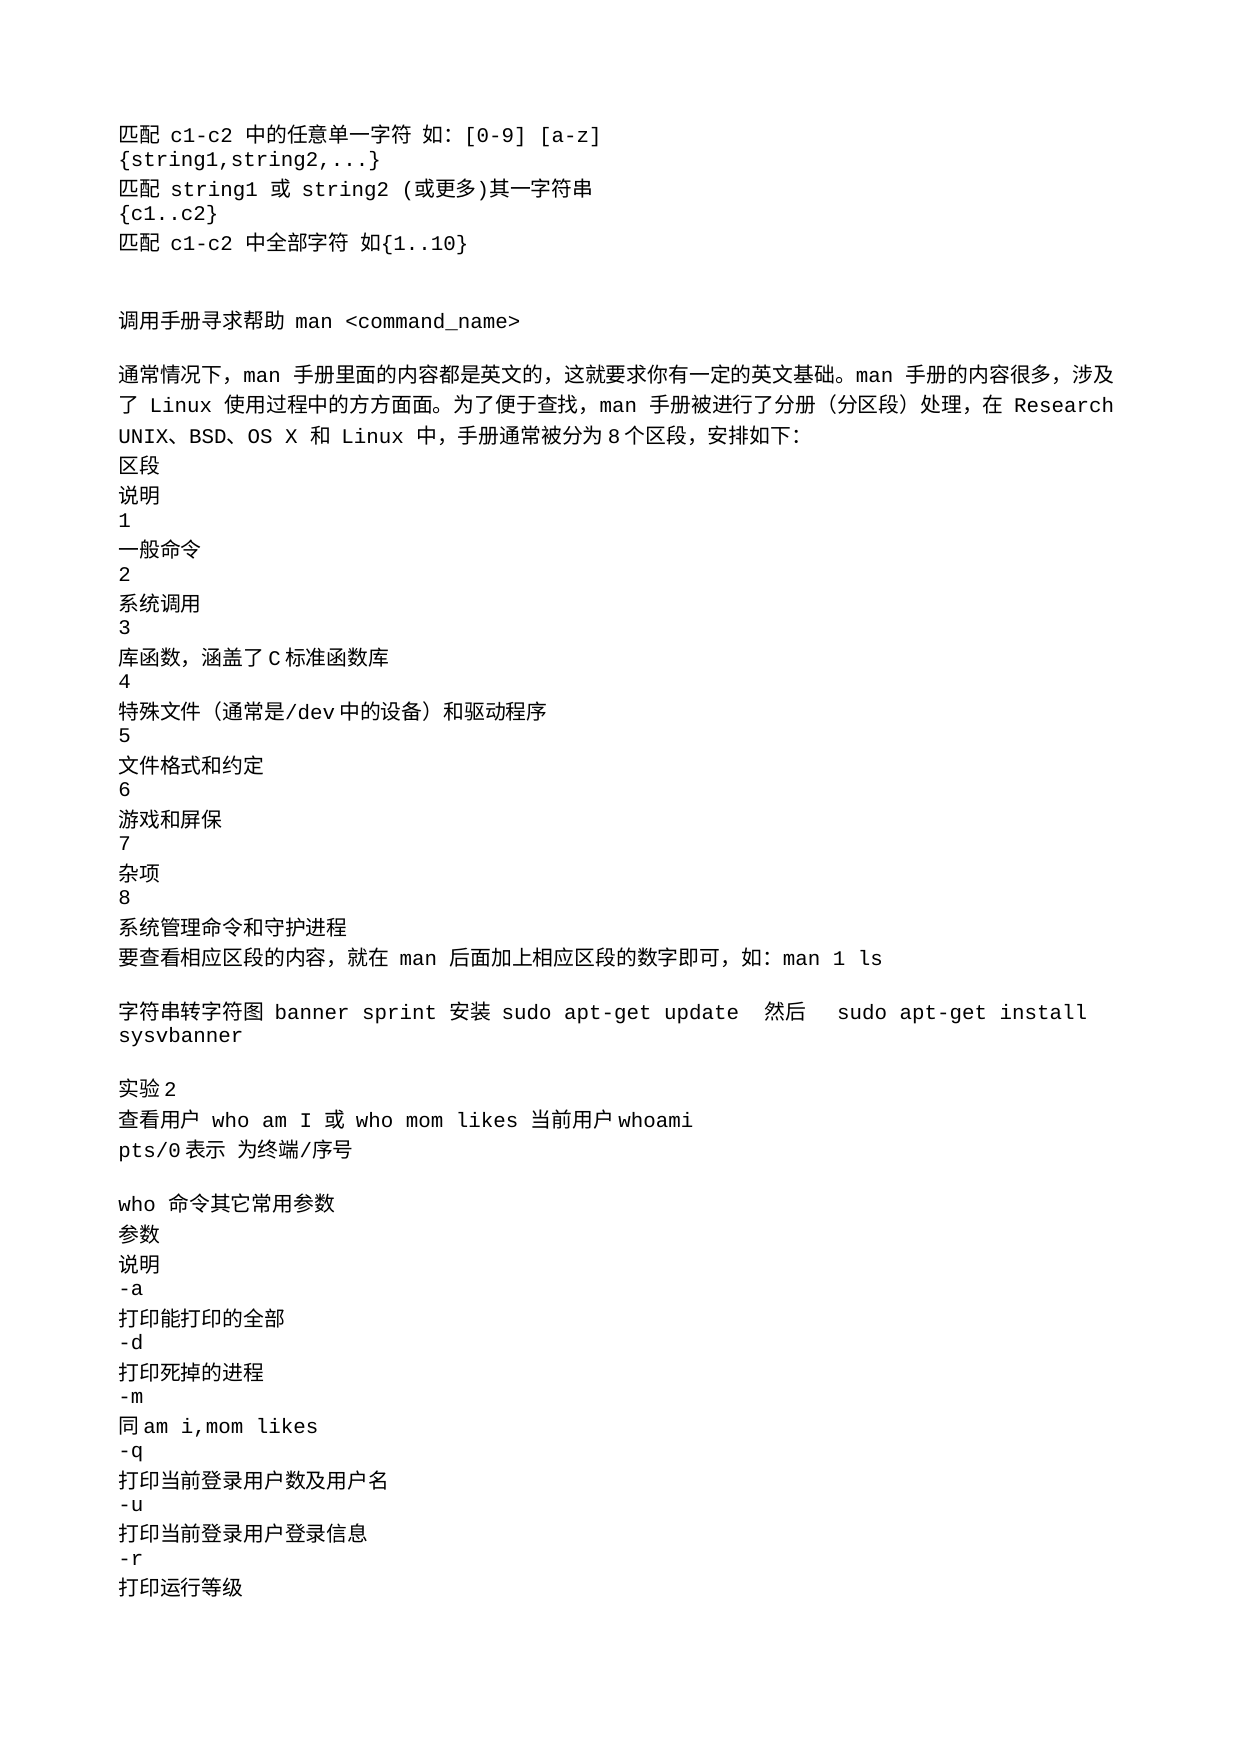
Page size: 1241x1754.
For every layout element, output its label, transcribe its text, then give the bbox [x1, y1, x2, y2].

text 2 [118, 563, 1122, 587]
text -d [118, 1332, 1122, 1356]
text 3 [118, 617, 1122, 641]
text 查看用户 who am I 或 who mom likes 当前用户whoami [118, 1103, 1122, 1133]
text 实验2 [118, 1073, 1122, 1103]
text -q [118, 1440, 1122, 1464]
text 打印当前登录用户数及用户名 [118, 1464, 1122, 1494]
text 说明 [118, 1248, 1122, 1278]
text 系统调用 [118, 587, 1122, 617]
text -m [118, 1386, 1122, 1410]
text -u [118, 1494, 1122, 1518]
text 特殊文件（通常是/dev中的设备）和驱动程序 [118, 695, 1122, 726]
text who 命令其它常用参数 [118, 1188, 1122, 1218]
text 打印当前登录用户登录信息 [118, 1518, 1122, 1548]
text 7 [118, 833, 1122, 857]
text 区段 [118, 449, 1122, 479]
text 打印死掉的进程 [118, 1356, 1122, 1386]
text 8 [118, 887, 1122, 911]
text -a [118, 1278, 1122, 1302]
text 打印能打印的全部 [118, 1302, 1122, 1332]
text 一般命令 [118, 533, 1122, 563]
text 系统管理命令和守护进程 [118, 911, 1122, 941]
text 6 [118, 779, 1122, 803]
text 游戏和屏保 [118, 803, 1122, 833]
text 匹配 c1-c2 中全部字符 如{1..10} [118, 226, 1122, 257]
text {string1,string2,...} [118, 148, 1122, 172]
text 匹配 c1-c2 中的任意单一字符 如：[0-9] [a-z] [118, 118, 1122, 148]
text 4 [118, 671, 1122, 695]
text 说明 [118, 479, 1122, 510]
text 库函数，涵盖了C标准函数库 [118, 641, 1122, 671]
text 要查看相应区段的内容，就在 man 后面加上相应区段的数字即可，如：man 1 ls [118, 941, 1122, 971]
text {c1..c2} [118, 203, 1122, 226]
text 5 [118, 726, 1122, 749]
text 字符串转字符图 banner sprint 安装 sudo apt-get update 然后 sudo apt-get install sysvbanner [118, 995, 1122, 1049]
text -r [118, 1548, 1122, 1572]
text 通常情况下，man 手册里面的内容都是英文的，这就要求你有一定的英文基础。man 手册的内容很多，涉及了 Linux 使用过程中的方方面面。为了便于查找，man 手册被进行了分册（分区段）处理，在 Research UNIX、BSD、OS X 和 Linux 中，手册通常被分为8个区段，安排如下： [118, 358, 1122, 449]
text 打印运行等级 [118, 1572, 1122, 1602]
text 调用手册寻求帮助 man <command_name> [118, 304, 1122, 334]
text 文件格式和约定 [118, 749, 1122, 779]
text pts/0表示 为终端/序号 [118, 1133, 1122, 1164]
text 匹配 string1 或 string2 (或更多)其一字符串 [118, 172, 1122, 203]
text 1 [118, 510, 1122, 533]
text 同am i,mom likes [118, 1410, 1122, 1440]
text 杂项 [118, 857, 1122, 887]
text 参数 [118, 1218, 1122, 1248]
